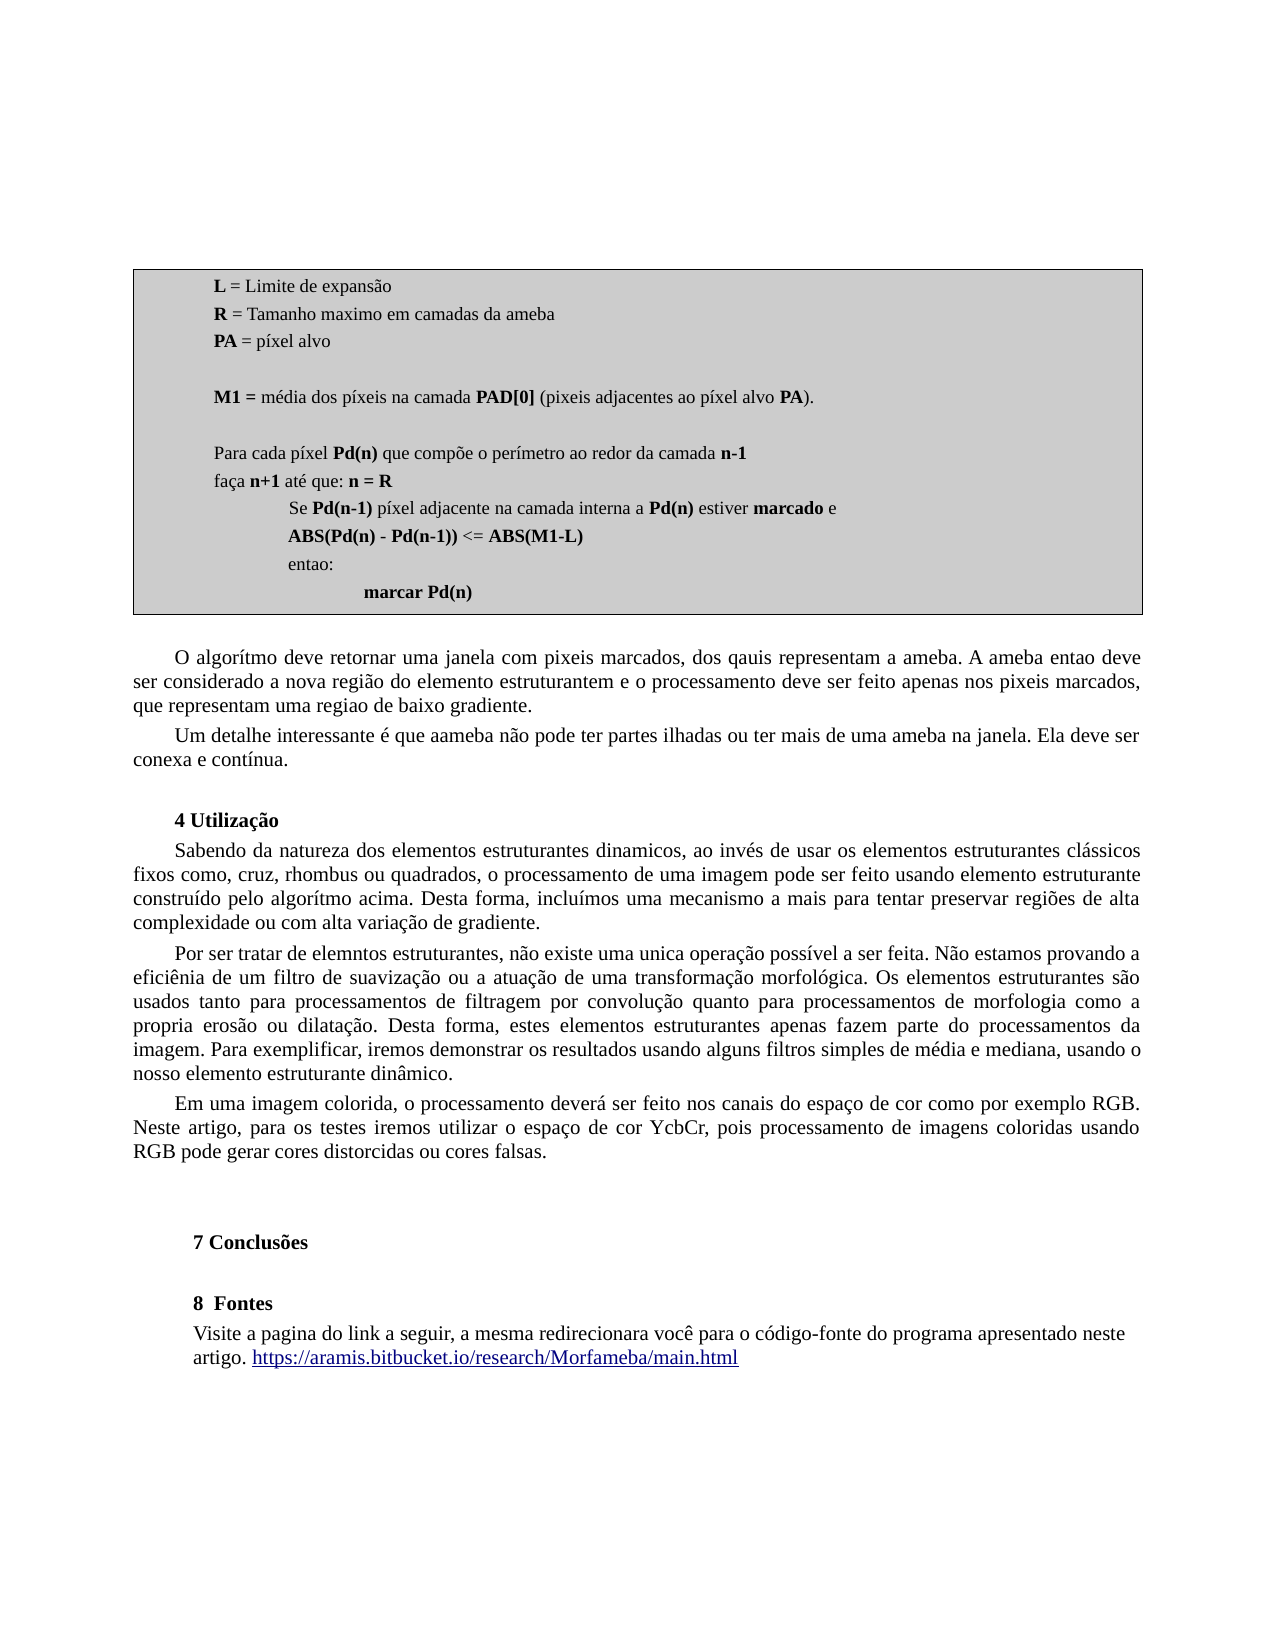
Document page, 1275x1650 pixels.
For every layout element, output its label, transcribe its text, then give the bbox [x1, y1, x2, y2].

picture [264, 0, 317, 25]
text Sabendo da natureza dos elementos estruturantes dinamicos, ao invés de usar os elementos estruturantes clássicos fixos como, cruz, rhombus ou quadrados, o processamento de uma imagem pode ser feito usando elemento estruturante construído pelo algorítmo acima. Desta forma, incluímos uma mecanismo a mais para tentar preservar regiões de alta complexidade ou com alta variação de gradiente. [133, 838, 1142, 934]
subtitle 8 Fontes [148, 1291, 1142, 1315]
text Por ser tratar de elemntos estruturantes, não existe uma unica operação possível a ser feita. Não estamos provando a eficiênia de um filtro de suavização ou a atuação de uma transformação morfológica. Os elementos estruturantes são usados tanto para processamentos de filtragem por convolução quanto para processamentos de morfologia como a propria erosão ou dilatação. Desta forma, estes elementos estruturantes apenas fazem parte do processamentos da imagem. Para exemplificar, iremos demonstrar os resultados usando alguns filtros simples de média e mediana, usando o nosso elemento estruturante dinâmico. [133, 941, 1142, 1085]
list Visite a pagina do link a seguir, a mesma redirecionara você para o código-fonte do programa apresentado neste artigo. https://aramis.bitbucket.io/research/Morfameba/main.html [148, 1321, 1142, 1369]
text O algorítmo deve retornar uma janela com pixeis marcados, dos qauis representam a ameba. A ameba entao deve ser considerado a nova região do elemento estruturantem e o processamento deve ser feito apenas nos pixeis marcados, que representam uma regiao de baixo gradiente. [133, 645, 1142, 717]
text 4 Utilização [133, 808, 1142, 832]
text Em uma imagem colorida, o processamento deverá ser feito nos canais do espaço de cor como por exemplo RGB. Neste artigo, para os testes iremos utilizar o espaço de cor YcbCr, pois processamento de imagens coloridas usando RGB pode gerar cores distorcidas ou cores falsas. [133, 1091, 1142, 1163]
text Um detalhe interessante é que aameba não pode ter partes ilhadas ou ter mais de uma ameba na janela. Ela deve ser conexa e contínua. [133, 723, 1142, 771]
subtitle 7 Conclusões [148, 1230, 1142, 1254]
table_header L = Limite de expansão R = Tamanho maximo em camadas da ameba PA = píxel alvo M1 = média dos píxeis na camada PAD[0] (pixeis adjacentes ao píxel alvo PA). Para cada píxel Pd(n) que compõe o perímetro ao redor da camada n-1 faça n+1 até que: n = R Se Pd(n-1) píxel adjacente na camada interna a Pd(n) estiver marcado e ABS(Pd(n) - Pd(n-1)) <= ABS(M1-L) entao: marcar Pd(n) [134, 270, 1142, 614]
